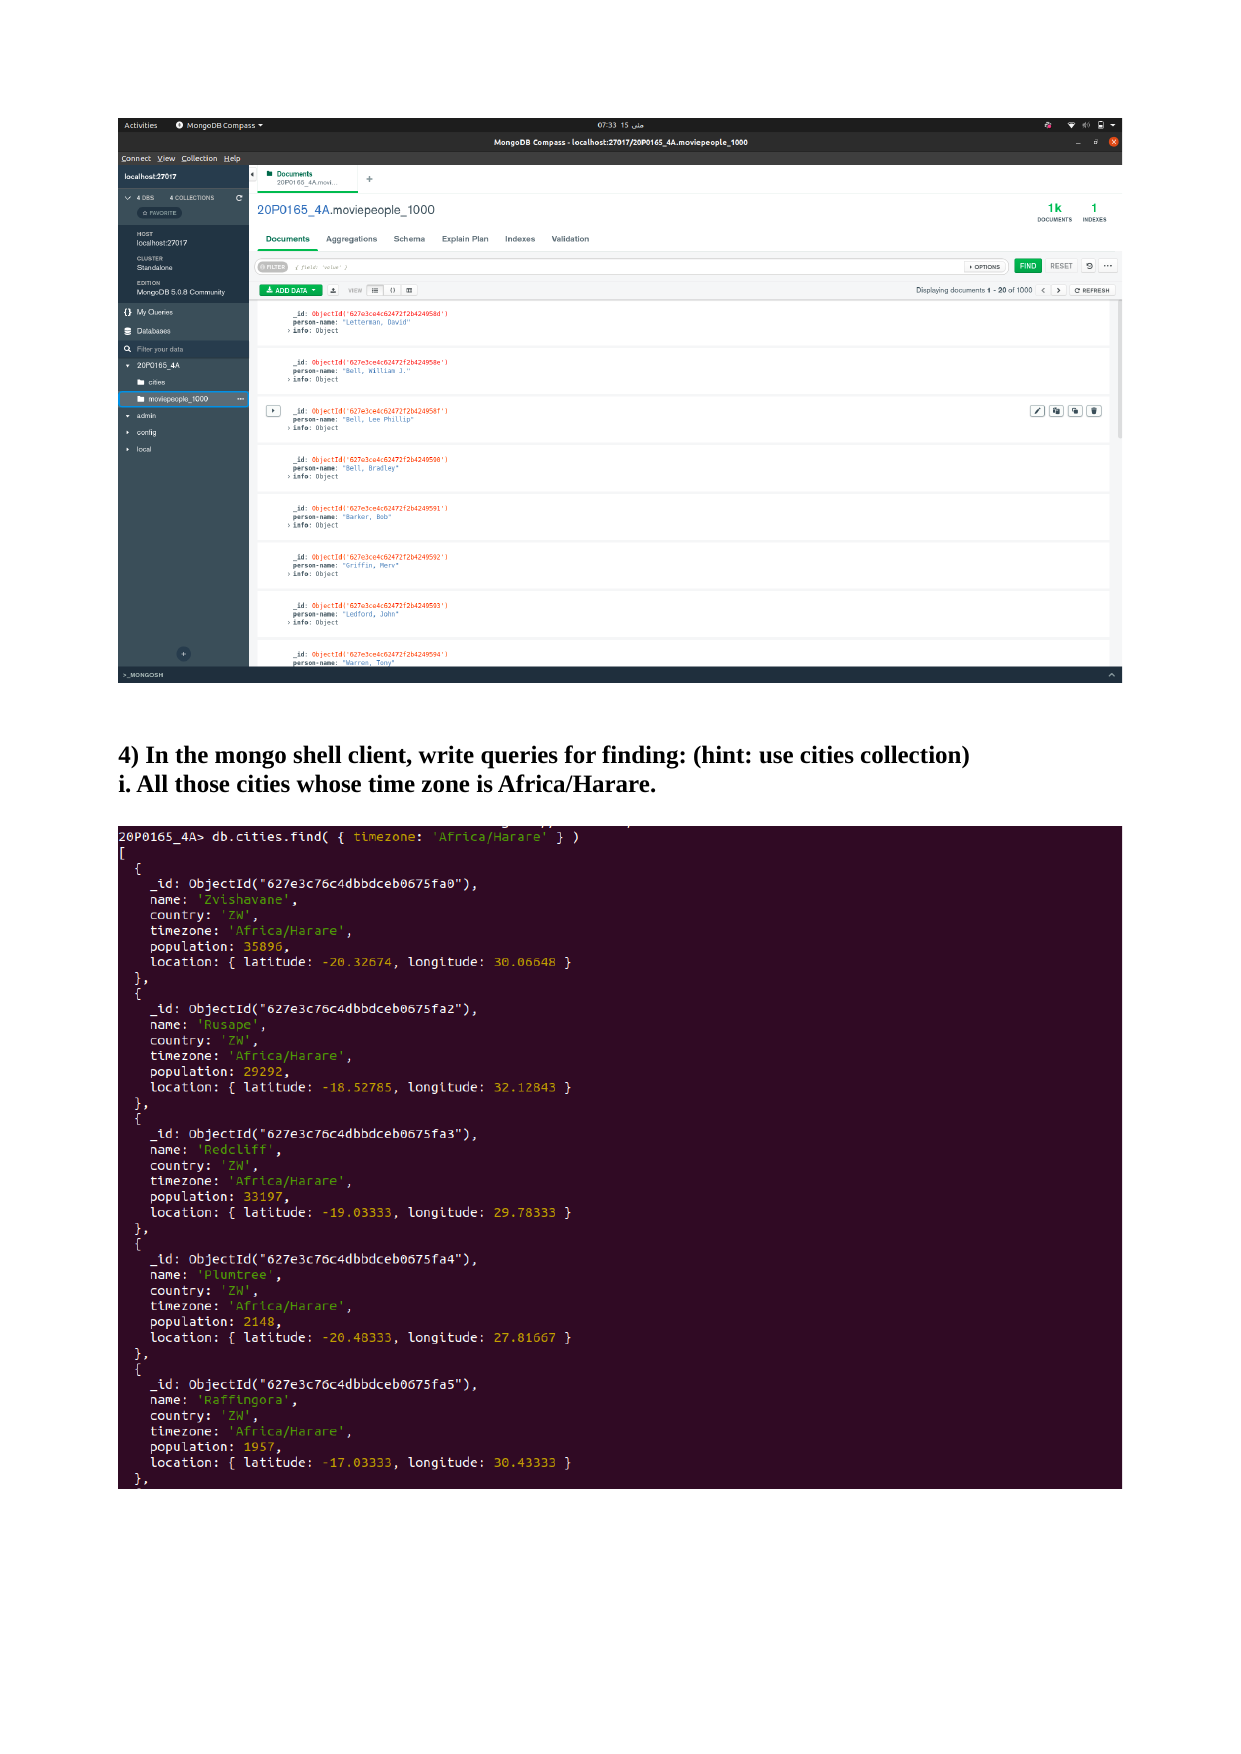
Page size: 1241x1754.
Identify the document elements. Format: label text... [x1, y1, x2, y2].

picture [118, 118, 1123, 683]
picture [118, 826, 1123, 1489]
text i. All those cities whose time zone is Africa/Harare. [118, 769, 1122, 798]
text 4) In the mongo shell client, write queries for finding: (hint: use cities collection) [118, 740, 1122, 769]
